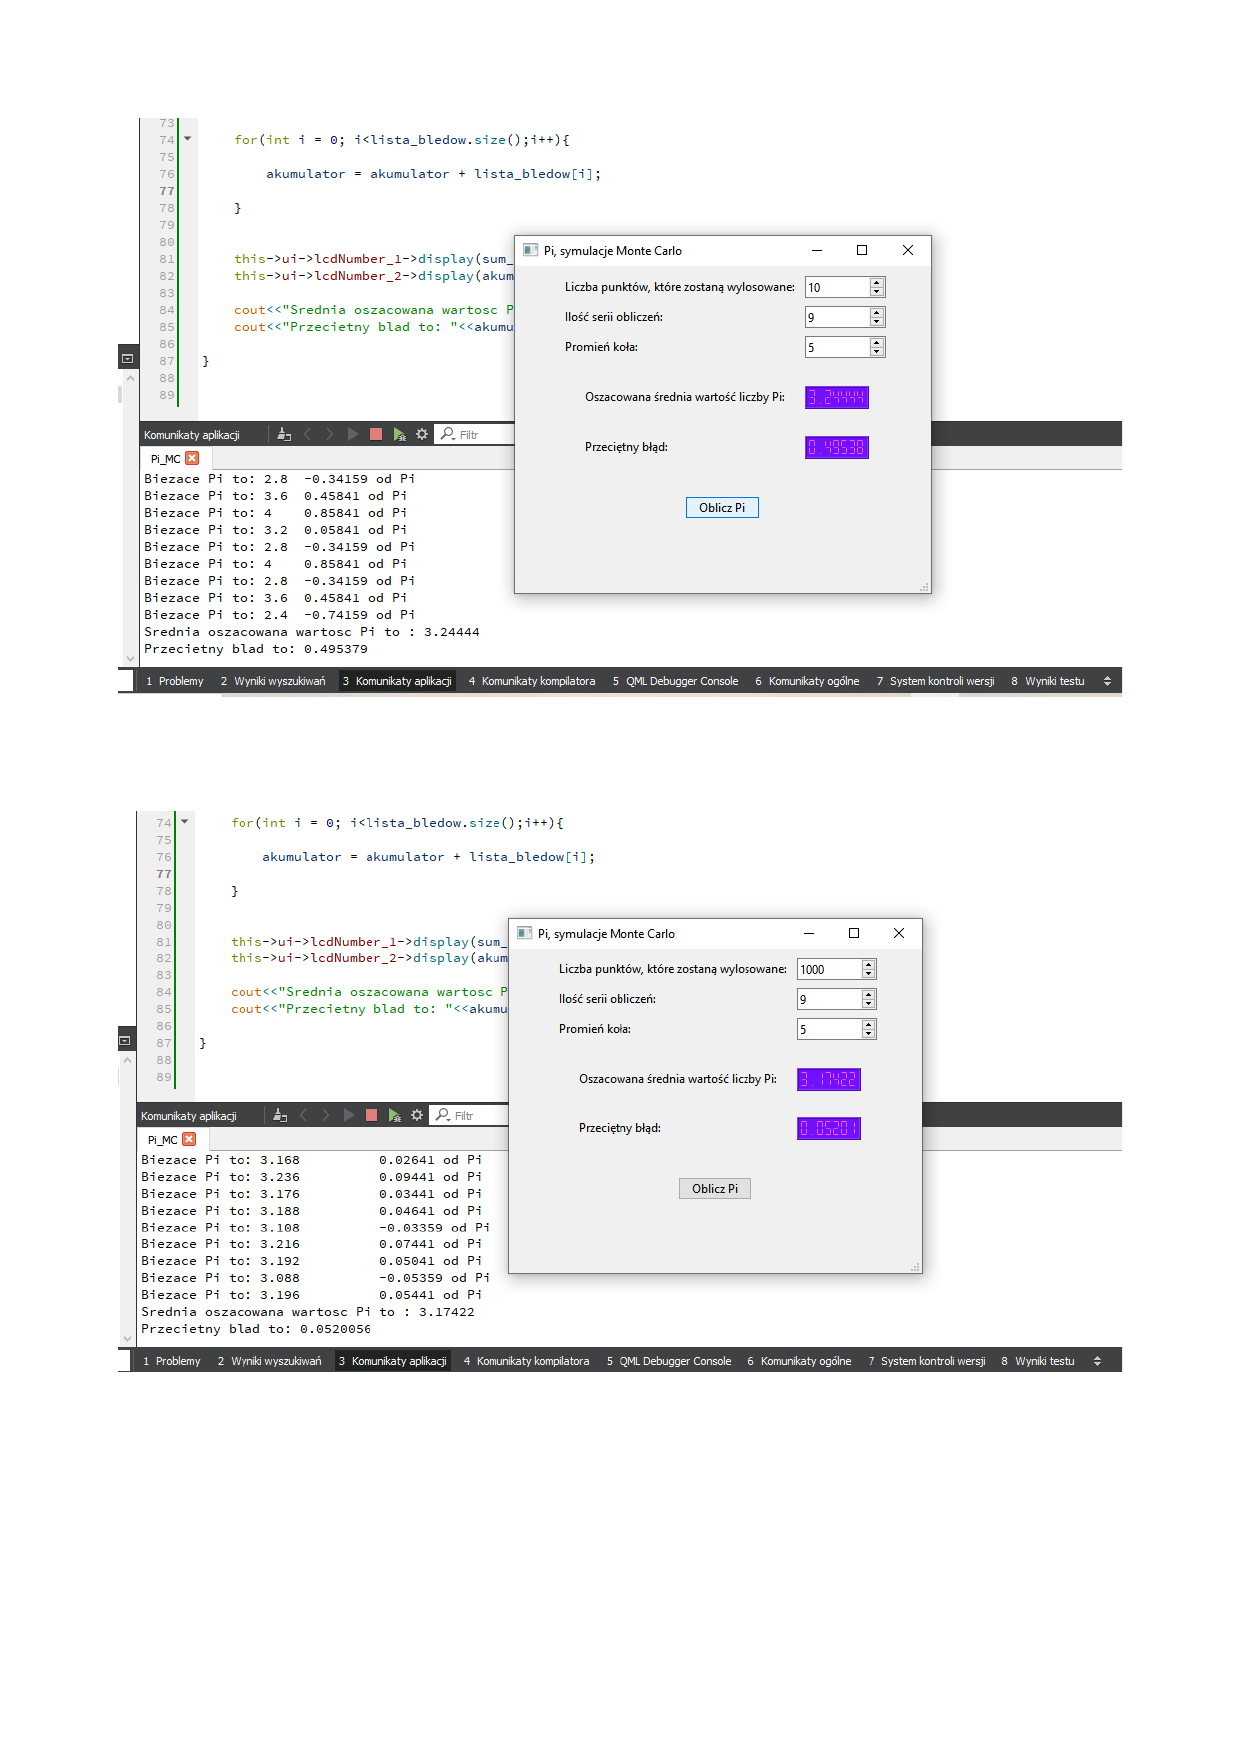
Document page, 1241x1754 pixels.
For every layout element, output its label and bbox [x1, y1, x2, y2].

picture [118, 811, 1123, 1372]
picture [118, 118, 1123, 697]
